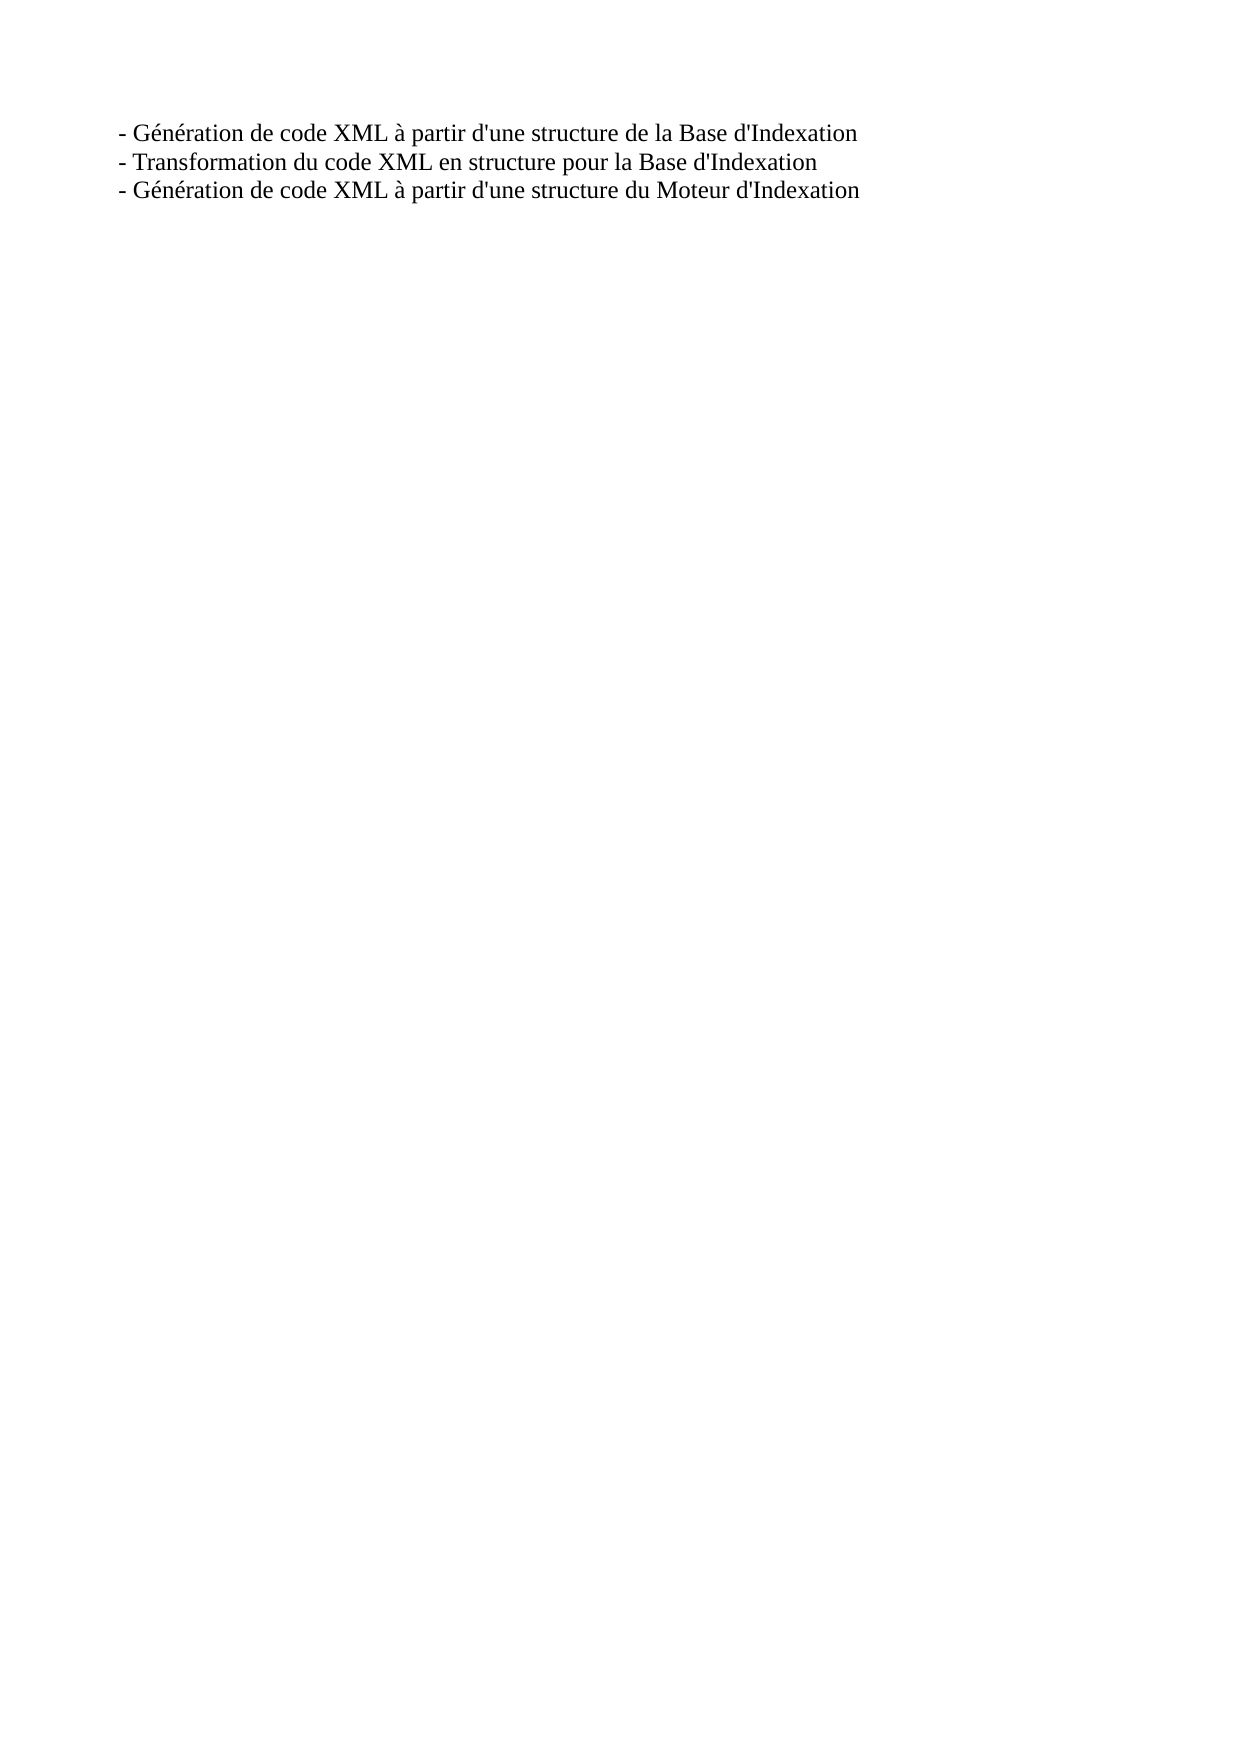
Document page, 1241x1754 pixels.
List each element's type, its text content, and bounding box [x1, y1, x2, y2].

text - Génération de code XML à partir d'une structure du Moteur d'Indexation [118, 176, 1122, 204]
text - Transformation du code XML en structure pour la Base d'Indexation [118, 147, 1122, 176]
text - Génération de code XML à partir d'une structure de la Base d'Indexation [118, 118, 1122, 147]
